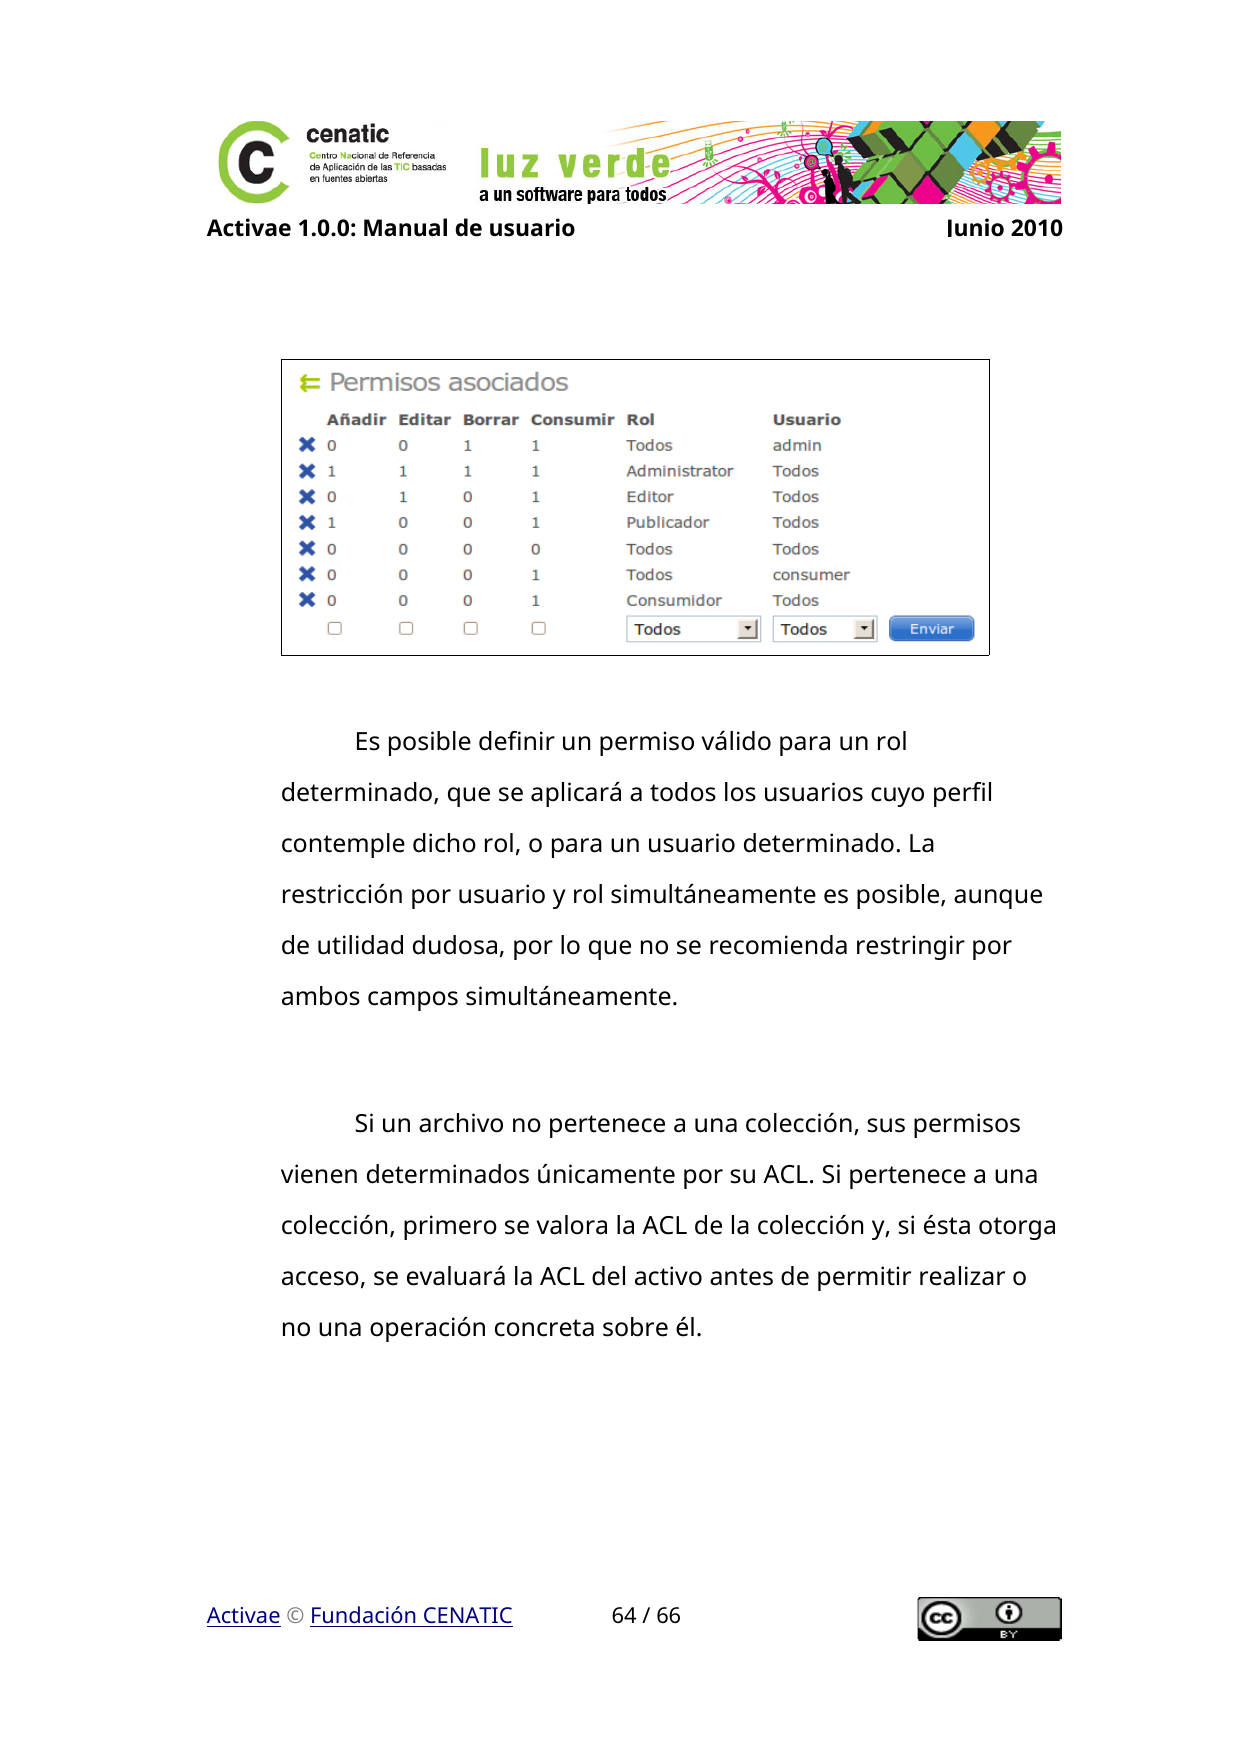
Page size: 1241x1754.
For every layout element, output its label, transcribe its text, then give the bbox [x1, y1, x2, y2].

picture [917, 1597, 1062, 1641]
text Si un archivo no pertenece a una colección, sus permisos vienen determinados únicamente por su ACL. Si pertenece a una colección, primero se valora la ACL de la colección y, si ésta otorga acceso, se evaluará la ACL del activo antes de permitir realizar o no una operación concreta sobre él. [281, 1106, 1063, 1344]
picture [211, 121, 1061, 204]
text Es posible definir un permiso válido para un rol determinado, que se aplicará a todos los usuarios cuyo perfil contemple dicho rol, o para un usuario determinado. La restricción por usuario y rol simultáneamente es posible, aunque de utilidad dudosa, por lo que no se recomienda restringir por ambos campos simultáneamente. [281, 723, 1063, 1013]
picture [283, 361, 986, 653]
